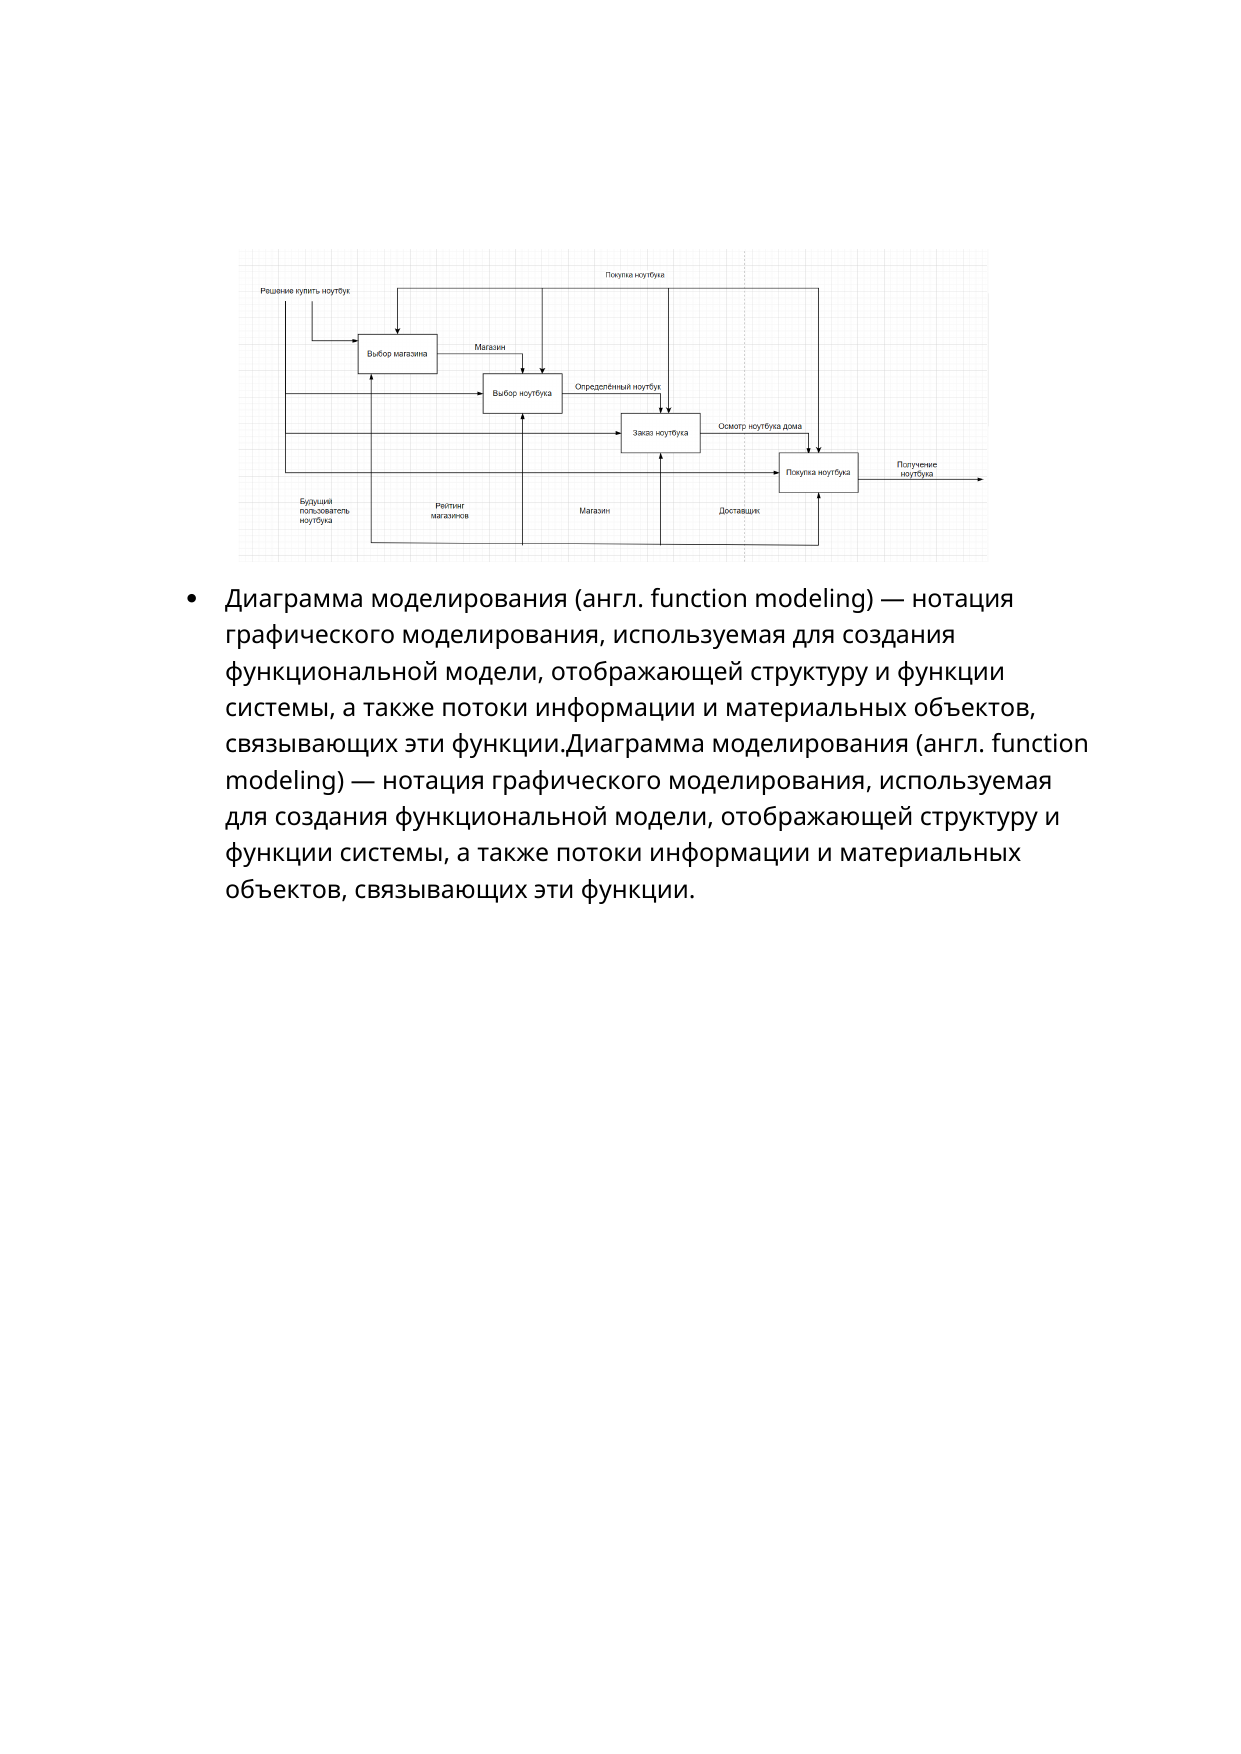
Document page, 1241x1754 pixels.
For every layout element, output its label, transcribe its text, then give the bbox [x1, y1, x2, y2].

list Диаграмма моделирования (англ. function modeling) — нотация графического моделирования, используемая для создания функциональной модели, отображающей структуру и функции системы, а также потоки информации и материальных объектов, связывающих эти функции.Диаграмма моделирования (англ. function modeling) — нотация графического моделирования, используемая для создания функциональной модели, отображающей структуру и функции системы, а также потоки информации и материальных объектов, связывающих эти функции. [187, 581, 1090, 905]
